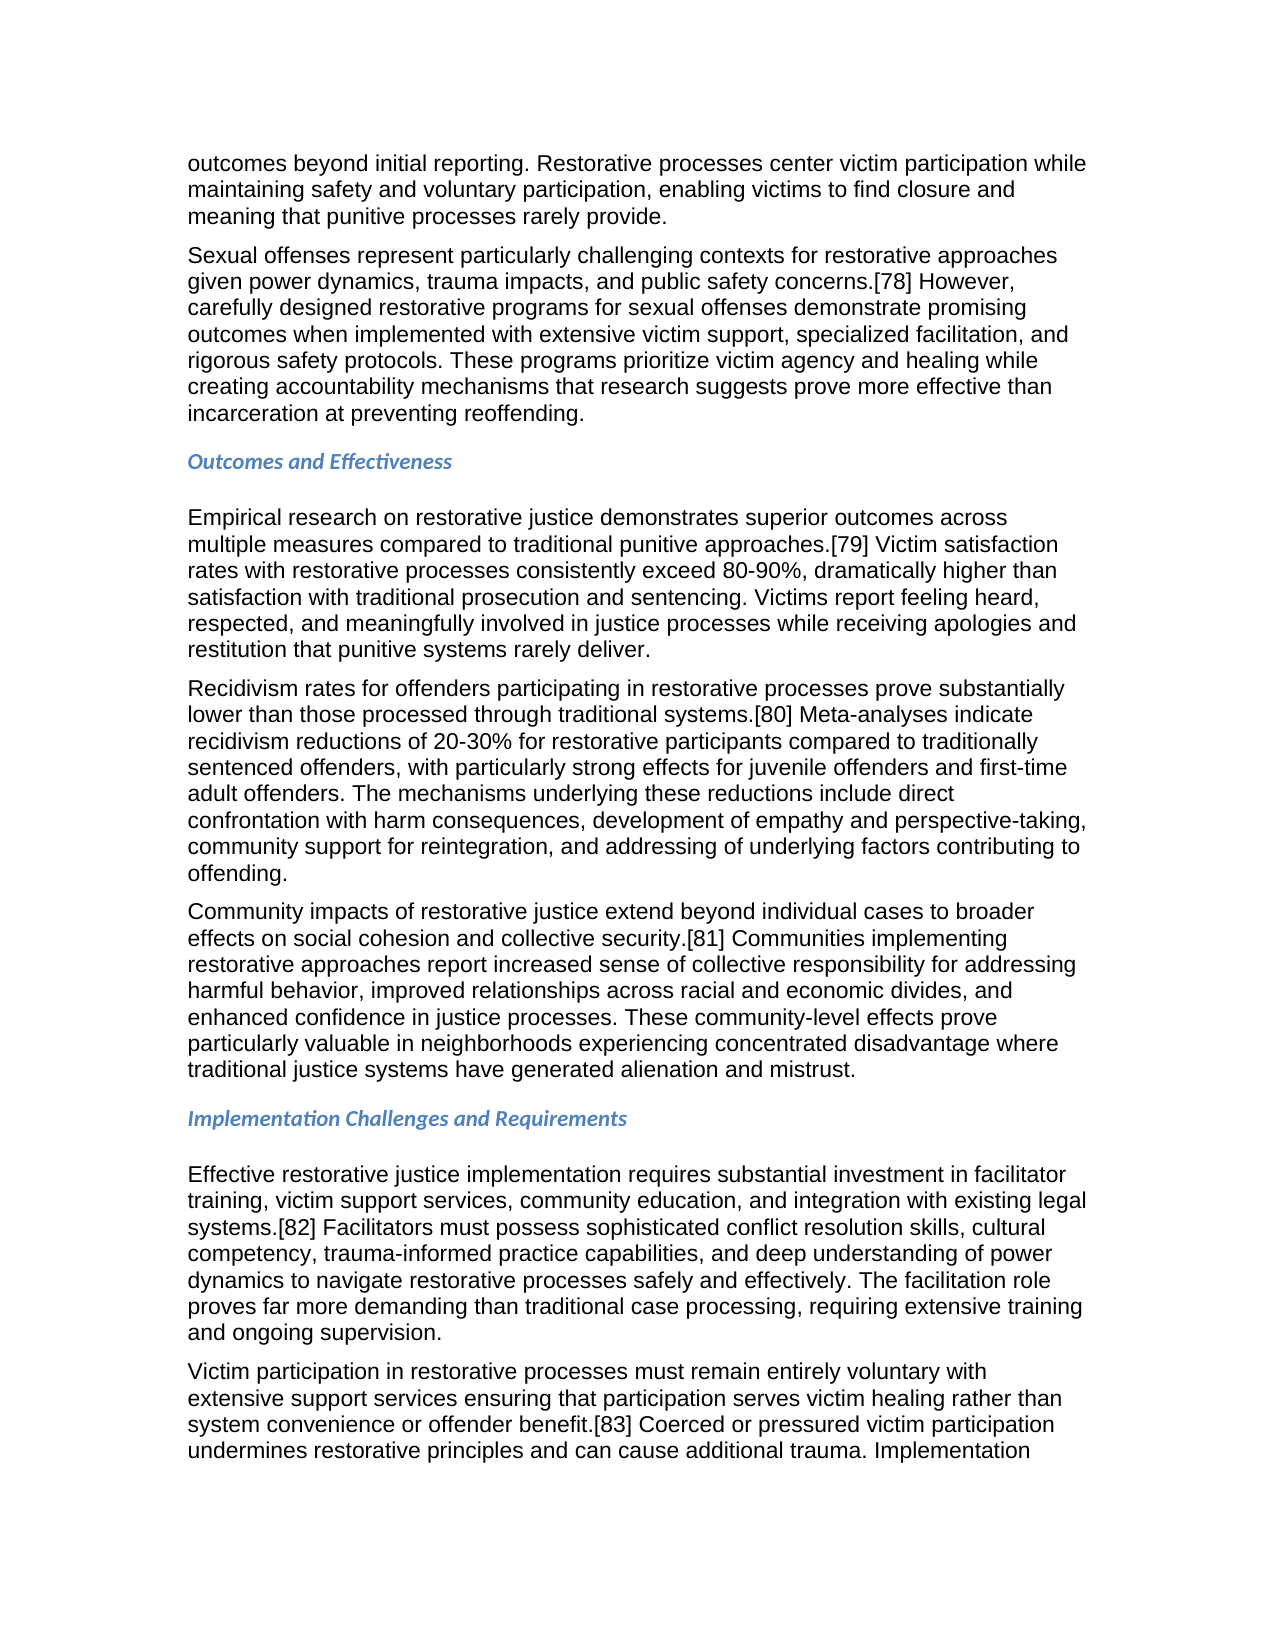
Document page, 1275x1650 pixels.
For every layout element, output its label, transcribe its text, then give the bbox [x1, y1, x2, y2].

text Effective restorative justice implementation requires substantial investment in facilitator training, victim support services, community education, and integration with existing legal systems.[82] Facilitators must possess sophisticated conflict resolution skills, cultural competency, trauma-informed practice capabilities, and deep understanding of power dynamics to navigate restorative processes safely and effectively. The facilitation role proves far more demanding than traditional case processing, requiring extensive training and ongoing supervision. [187, 1161, 1087, 1346]
text Empirical research on restorative justice demonstrates superior outcomes across multiple measures compared to traditional punitive approaches.[79] Victim satisfaction rates with restorative processes consistently exceed 80-90%, dramatically higher than satisfaction with traditional prosecution and sentencing. Victims report feeling heard, respected, and meaningfully involved in justice processes while receiving apologies and restitution that punitive systems rarely deliver. [187, 504, 1087, 662]
subtitle Implementation Challenges and Requirements [187, 1104, 1087, 1132]
text Victim participation in restorative processes must remain entirely voluntary with extensive support services ensuring that participation serves victim healing rather than system convenience or offender benefit.[83] Coerced or pressured victim participation undermines restorative principles and can cause additional trauma. Implementation [187, 1358, 1087, 1463]
text Sexual offenses represent particularly challenging contexts for restorative approaches given power dynamics, trauma impacts, and public safety concerns.[78] However, carefully designed restorative programs for sexual offenses demonstrate promising outcomes when implemented with extensive victim support, specialized facilitation, and rigorous safety protocols. These programs prioritize victim agency and healing while creating accountability mechanisms that research suggests prove more effective than incarceration at preventing reoffending. [187, 242, 1087, 426]
subtitle Outcomes and Effectiveness [187, 447, 1087, 475]
text outcomes beyond initial reporting. Restorative processes center victim participation while maintaining safety and voluntary participation, enabling victims to find closure and meaning that punitive processes rarely provide. [187, 150, 1087, 229]
text Community impacts of restorative justice extend beyond individual cases to broader effects on social cohesion and collective security.[81] Communities implementing restorative approaches report increased sense of collective responsibility for addressing harmful behavior, improved relationships across racial and economic divides, and enhanced confidence in justice processes. These community-level effects prove particularly valuable in neighborhoods experiencing concentrated disadvantage where traditional justice systems have generated alienation and mistrust. [187, 898, 1087, 1083]
text Recidivism rates for offenders participating in restorative processes prove substantially lower than those processed through traditional systems.[80] Meta-analyses indicate recidivism reductions of 20-30% for restorative participants compared to traditionally sentenced offenders, with particularly strong effects for juvenile offenders and first-time adult offenders. The mechanisms underlying these reductions include direct confrontation with harm consequences, development of empathy and perspective-taking, community support for reintegration, and addressing of underlying factors contributing to offending. [187, 675, 1087, 886]
